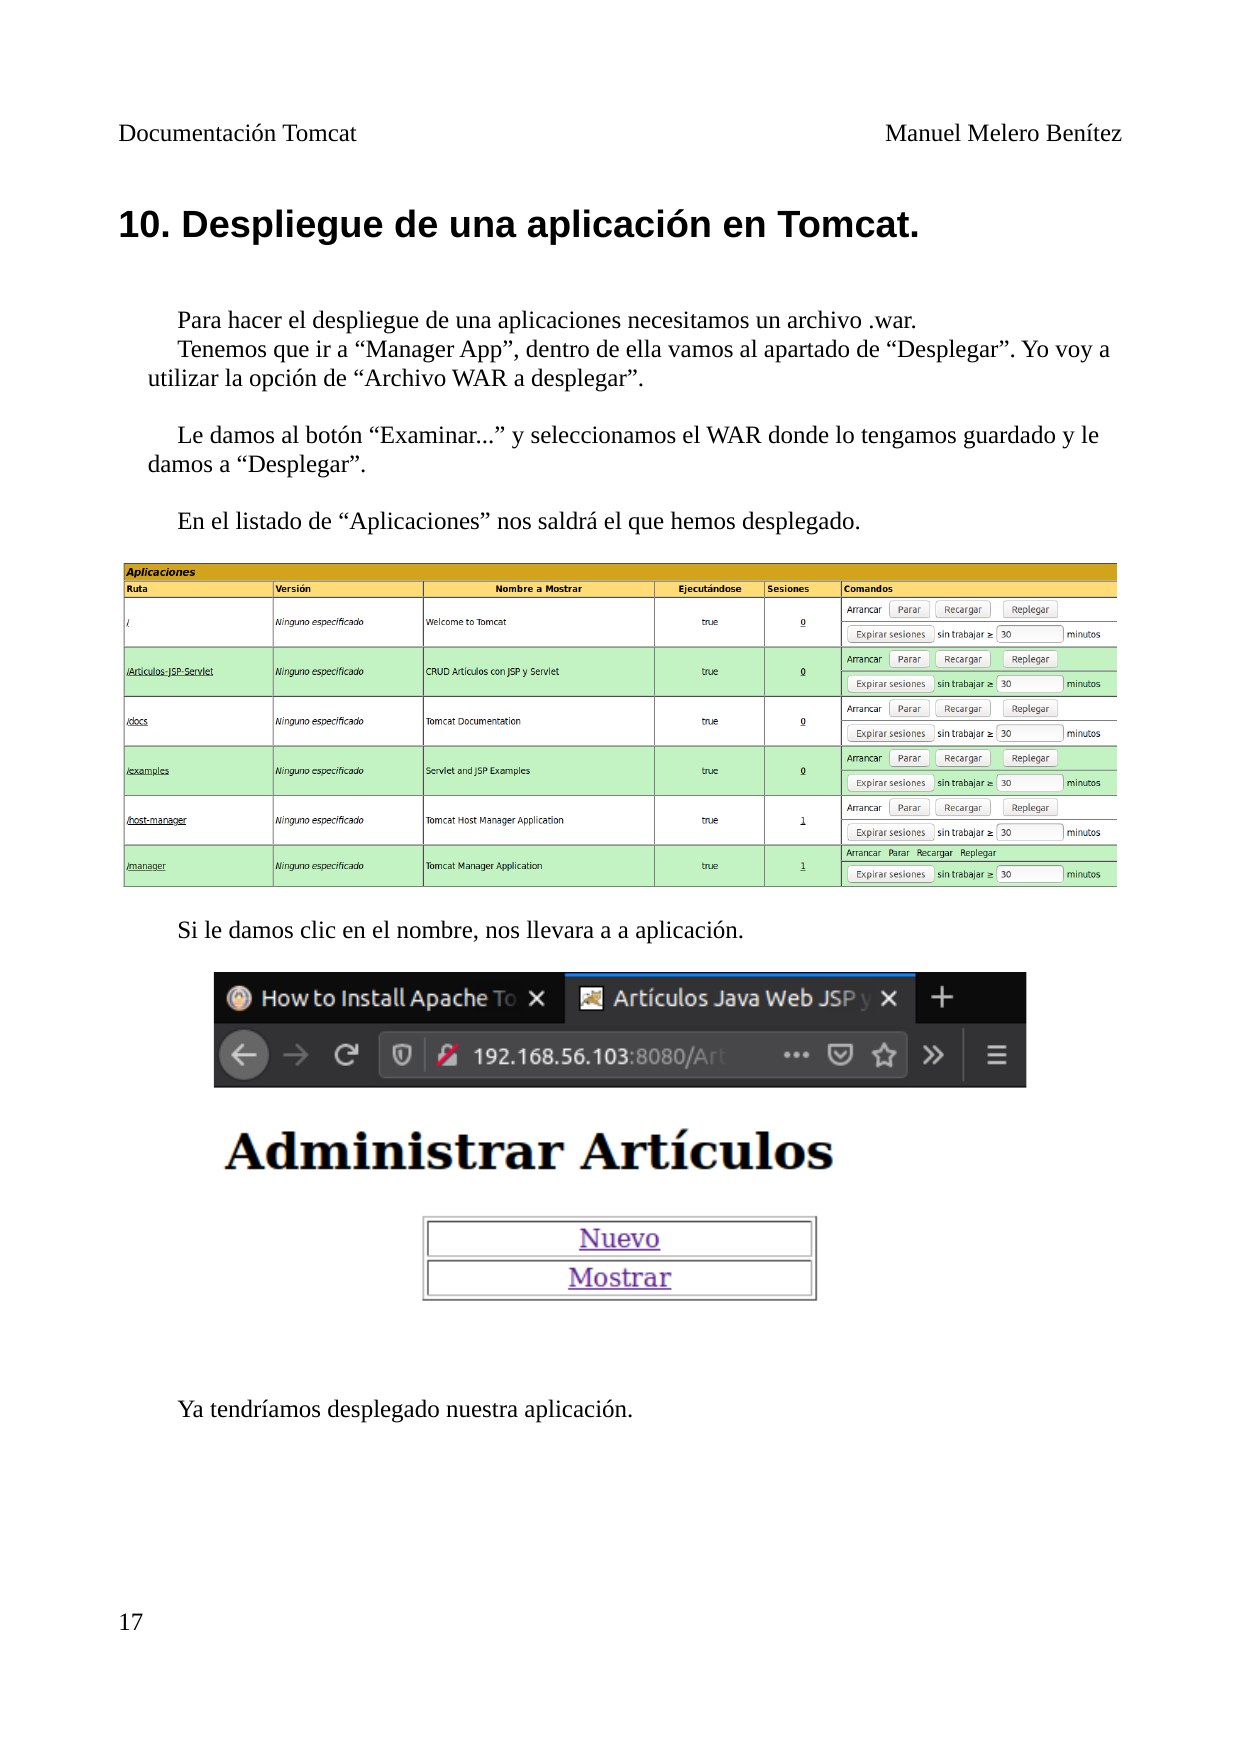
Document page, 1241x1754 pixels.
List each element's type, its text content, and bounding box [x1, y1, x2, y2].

text Si le damos clic en el nombre, nos llevara a a aplicación. [148, 915, 1122, 944]
text Ya tendríamos desplegado nuestra aplicación. [148, 1394, 1122, 1423]
picture [123, 563, 1117, 887]
text Le damos al botón “Examinar...” y seleccionamos el WAR donde lo tengamos guardado y le damos a “Desplegar”. [148, 420, 1122, 478]
subtitle 10. Despliegue de una aplicación en Tomcat. [118, 201, 1122, 245]
text Tenemos que ir a “Manager App”, dentro de ella vamos al apartado de “Desplegar”. Yo voy a utilizar la opción de “Archivo WAR a desplegar”. [148, 334, 1122, 391]
text En el listado de “Aplicaciones” nos saldrá el que hemos desplegado. [148, 506, 1122, 535]
text Para hacer el despliegue de una aplicaciones necesitamos un archivo .war. [148, 305, 1122, 334]
picture [213, 972, 1027, 1337]
